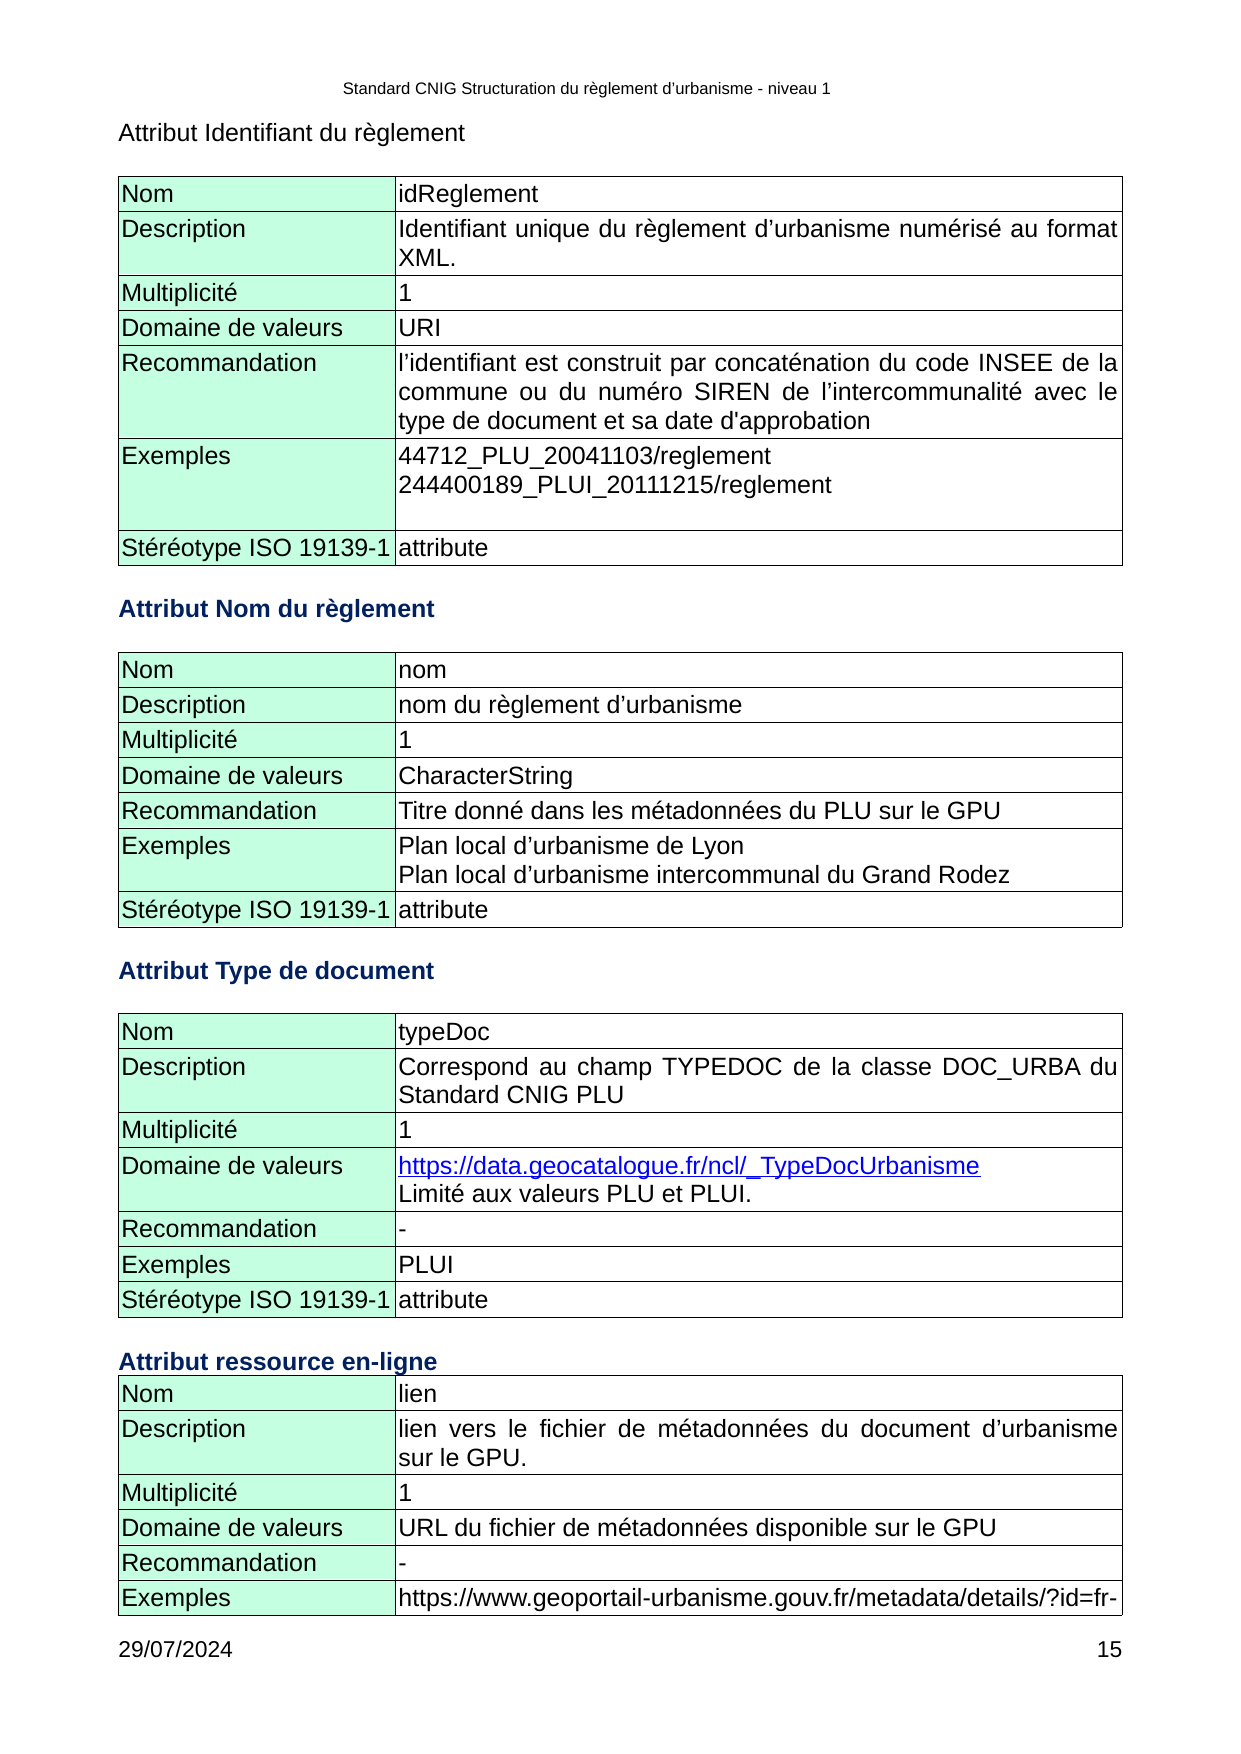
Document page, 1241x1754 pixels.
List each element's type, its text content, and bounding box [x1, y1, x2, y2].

table_cell Description [119, 212, 395, 274]
table_header Nom [119, 653, 395, 687]
table_cell Exemples [119, 439, 395, 530]
table_cell Description [119, 688, 395, 722]
table_cell CharacterString [396, 758, 1122, 792]
table_header typeDoc [396, 1014, 1122, 1048]
table_cell 1 [396, 723, 1122, 757]
table_cell https://data.geocatalogue.fr/ncl/_TypeDocUrbanisme Limité aux valeurs PLU et PLUI. [396, 1148, 1122, 1211]
table_cell Titre donné dans les métadonnées du PLU sur le GPU [396, 793, 1122, 827]
table_cell Exemples [119, 1247, 395, 1281]
table_cell 1 [396, 1475, 1122, 1509]
table_header lien [396, 1376, 1122, 1410]
table_header Nom [119, 1376, 395, 1410]
table_cell 1 [396, 1113, 1122, 1147]
table_cell URI [396, 311, 1122, 345]
table_cell Domaine de valeurs [119, 1148, 395, 1211]
table_cell lien vers le fichier de métadonnées du document d’urbanisme sur le GPU. [396, 1411, 1122, 1474]
table_cell https://www.geoportail-urbanisme.gouv.fr/metadata/details/?id=fr- [396, 1581, 1122, 1615]
table_cell attribute [396, 1282, 1122, 1317]
text Attribut Nom du règlement [118, 594, 1122, 623]
table_cell PLUI [396, 1247, 1122, 1281]
table_cell Multiplicité [119, 1475, 395, 1509]
table_cell URL du fichier de métadonnées disponible sur le GPU [396, 1510, 1122, 1544]
table_cell Domaine de valeurs [119, 311, 395, 345]
table_cell Multiplicité [119, 276, 395, 310]
table_cell - [396, 1212, 1122, 1246]
table_cell Recommandation [119, 793, 395, 827]
table_cell Recommandation [119, 1546, 395, 1579]
table_cell Domaine de valeurs [119, 1510, 395, 1544]
table_cell - [396, 1546, 1122, 1579]
table_cell Stéréotype ISO 19139-1 [119, 892, 395, 926]
table_header idReglement [396, 177, 1122, 211]
table_cell l’identifiant est construit par concaténation du code INSEE de la commune ou du numéro SIREN de l’intercommunalité avec le type de document et sa date d'approbation [396, 346, 1122, 437]
table_cell Exemples [119, 1581, 395, 1615]
table_cell Multiplicité [119, 1113, 395, 1147]
table_cell Correspond au champ TYPEDOC de la classe DOC_URBA du Standard CNIG PLU [396, 1049, 1122, 1112]
table_cell Domaine de valeurs [119, 758, 395, 792]
table_cell Stéréotype ISO 19139-1 [119, 531, 395, 565]
table_cell Recommandation [119, 346, 395, 437]
text Attribut Identifiant du règlement [118, 118, 1122, 147]
table_header Nom [119, 177, 395, 211]
table_cell Exemples [119, 829, 395, 891]
text Attribut ressource en-ligne [118, 1347, 1122, 1375]
text Attribut Type de document [118, 956, 1122, 984]
table_cell Plan local d’urbanisme de Lyon Plan local d’urbanisme intercommunal du Grand Rodez [396, 829, 1122, 891]
table_cell Recommandation [119, 1212, 395, 1246]
table_cell Description [119, 1411, 395, 1474]
table_cell Multiplicité [119, 723, 395, 757]
table_cell attribute [396, 531, 1122, 565]
table_cell attribute [396, 892, 1122, 926]
table_cell Description [119, 1049, 395, 1112]
table_header nom [396, 653, 1122, 687]
table_cell Stéréotype ISO 19139-1 [119, 1282, 395, 1317]
table_header Nom [119, 1014, 395, 1048]
table_cell 1 [396, 276, 1122, 310]
table_cell nom du règlement d’urbanisme [396, 688, 1122, 722]
table_cell Identifiant unique du règlement d’urbanisme numérisé au format XML. [396, 212, 1122, 274]
table_cell 44712_PLU_20041103/reglement 244400189_PLUI_20111215/reglement [396, 439, 1122, 530]
